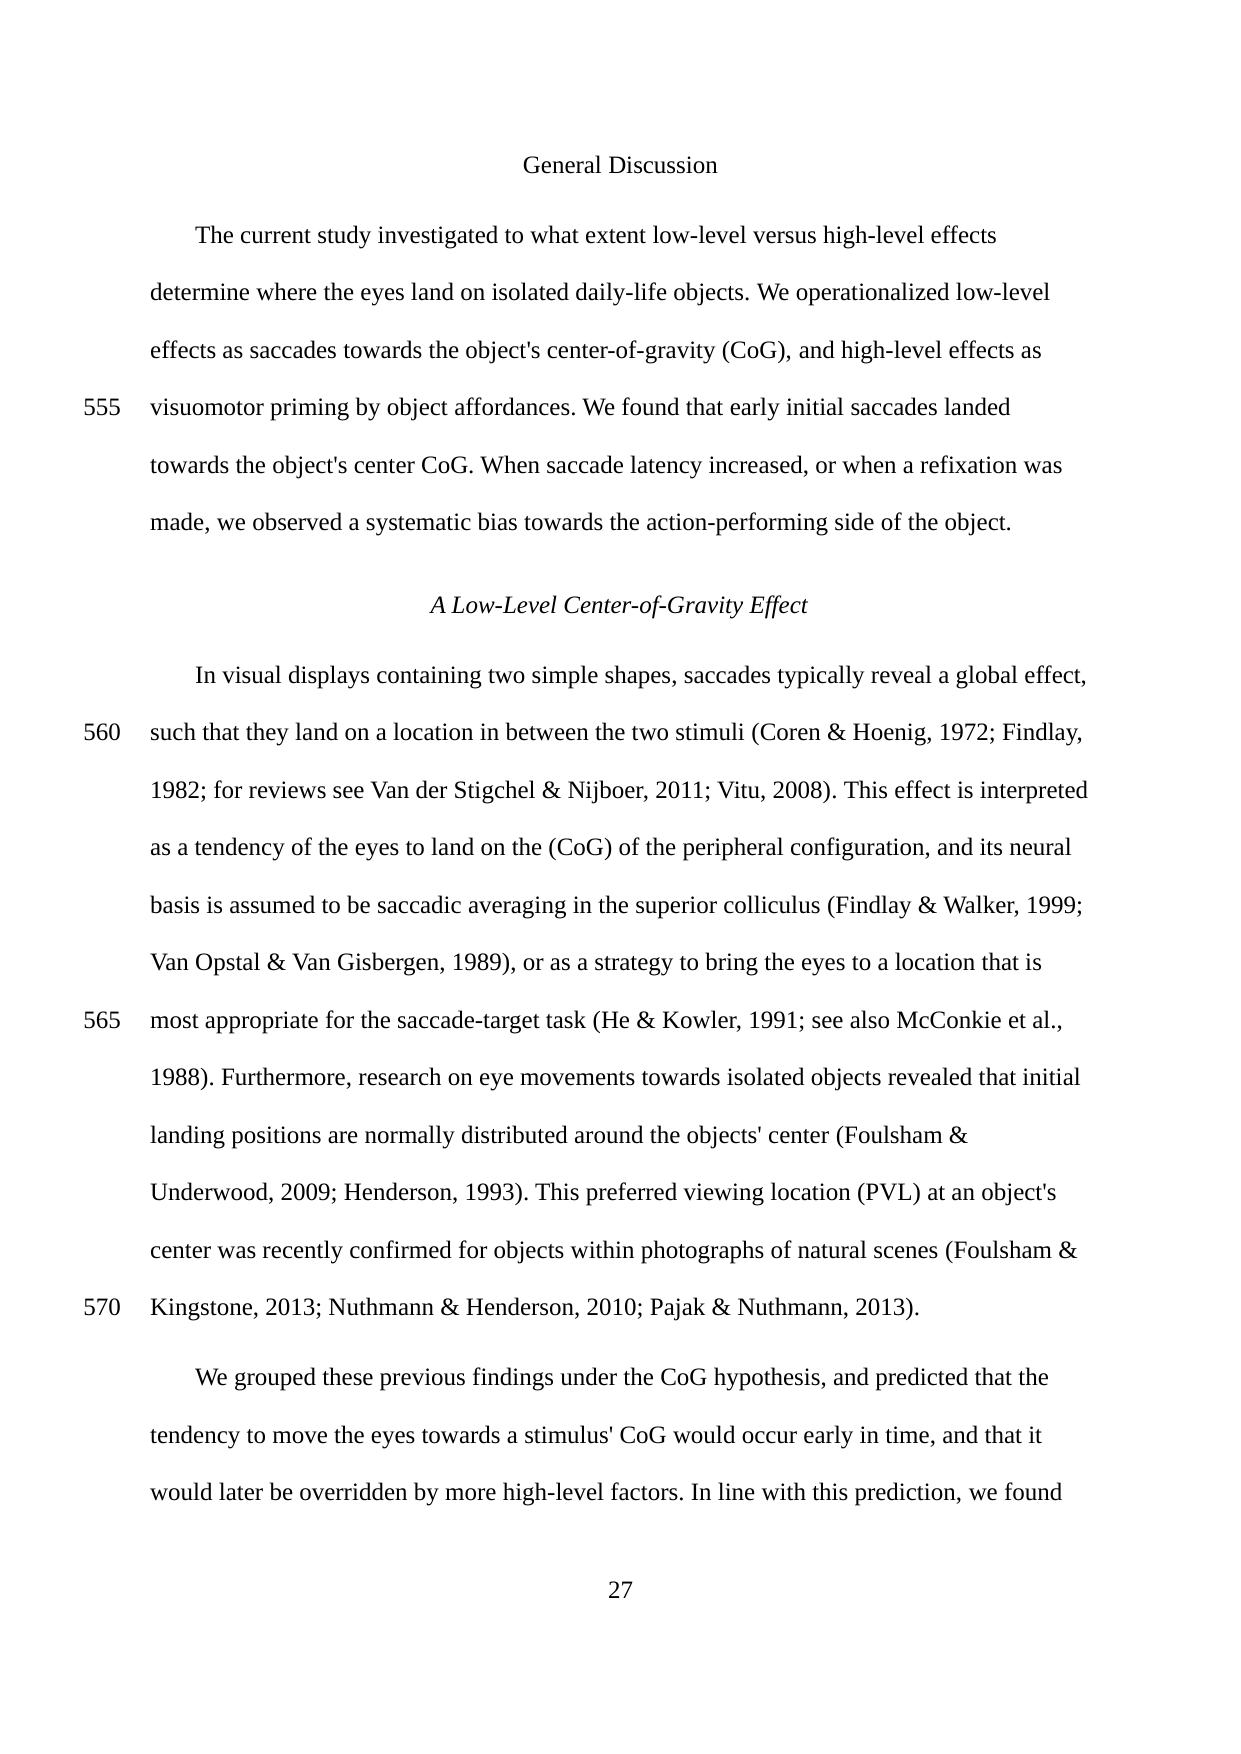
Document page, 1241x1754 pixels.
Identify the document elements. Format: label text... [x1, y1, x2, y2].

text We grouped these previous findings under the CoG hypothesis, and predicted that the tendency to move the eyes towards a stimulus' CoG would occur early in time, and that it would later be overridden by more high-level factors. In line with this prediction, we found [150, 1362, 1091, 1506]
subtitle General Discussion [150, 150, 1091, 179]
text The current study investigated to what extent low-level versus high-level effects determine where the eyes land on isolated daily-life objects. We operationalized low-level effects as saccades towards the object's center-of-gravity (CoG), and high-level effects as visuomotor priming by object affordances. We found that early initial saccades landed towards the object's center CoG. When saccade latency increased, or when a refixation was made, we observed a systematic bias towards the action-performing side of the object. [150, 220, 1091, 536]
text In visual displays containing two simple shapes, saccades typically reveal a global effect, such that they land on a location in between the two stimuli (Coren & Hoenig, 1972; Findlay, 1982; for reviews see Van der Stigchel & Nijboer, 2011; Vitu, 2008). This effect is interpreted as a tendency of the eyes to land on the (CoG) of the peripheral configuration, and its neural basis is assumed to be saccadic averaging in the superior colliculus (Findlay & Walker, 1999; Van Opstal & Van Gisbergen, 1989), or as a strategy to bring the eyes to a location that is most appropriate for the saccade-target task (He & Kowler, 1991; see also McConkie et al., 1988). Furthermore, research on eye movements towards isolated objects revealed that initial landing positions are normally distributed around the objects' center (Foulsham & Underwood, 2009; Henderson, 1993). This preferred viewing location (PVL) at an object's center was recently confirmed for objects within photographs of natural scenes (Foulsham & Kingstone, 2013; Nuthmann & Henderson, 2010; Pajak & Nuthmann, 2013). [150, 660, 1091, 1321]
subtitle A Low-Level Center-of-Gravity Effect [150, 590, 1091, 619]
